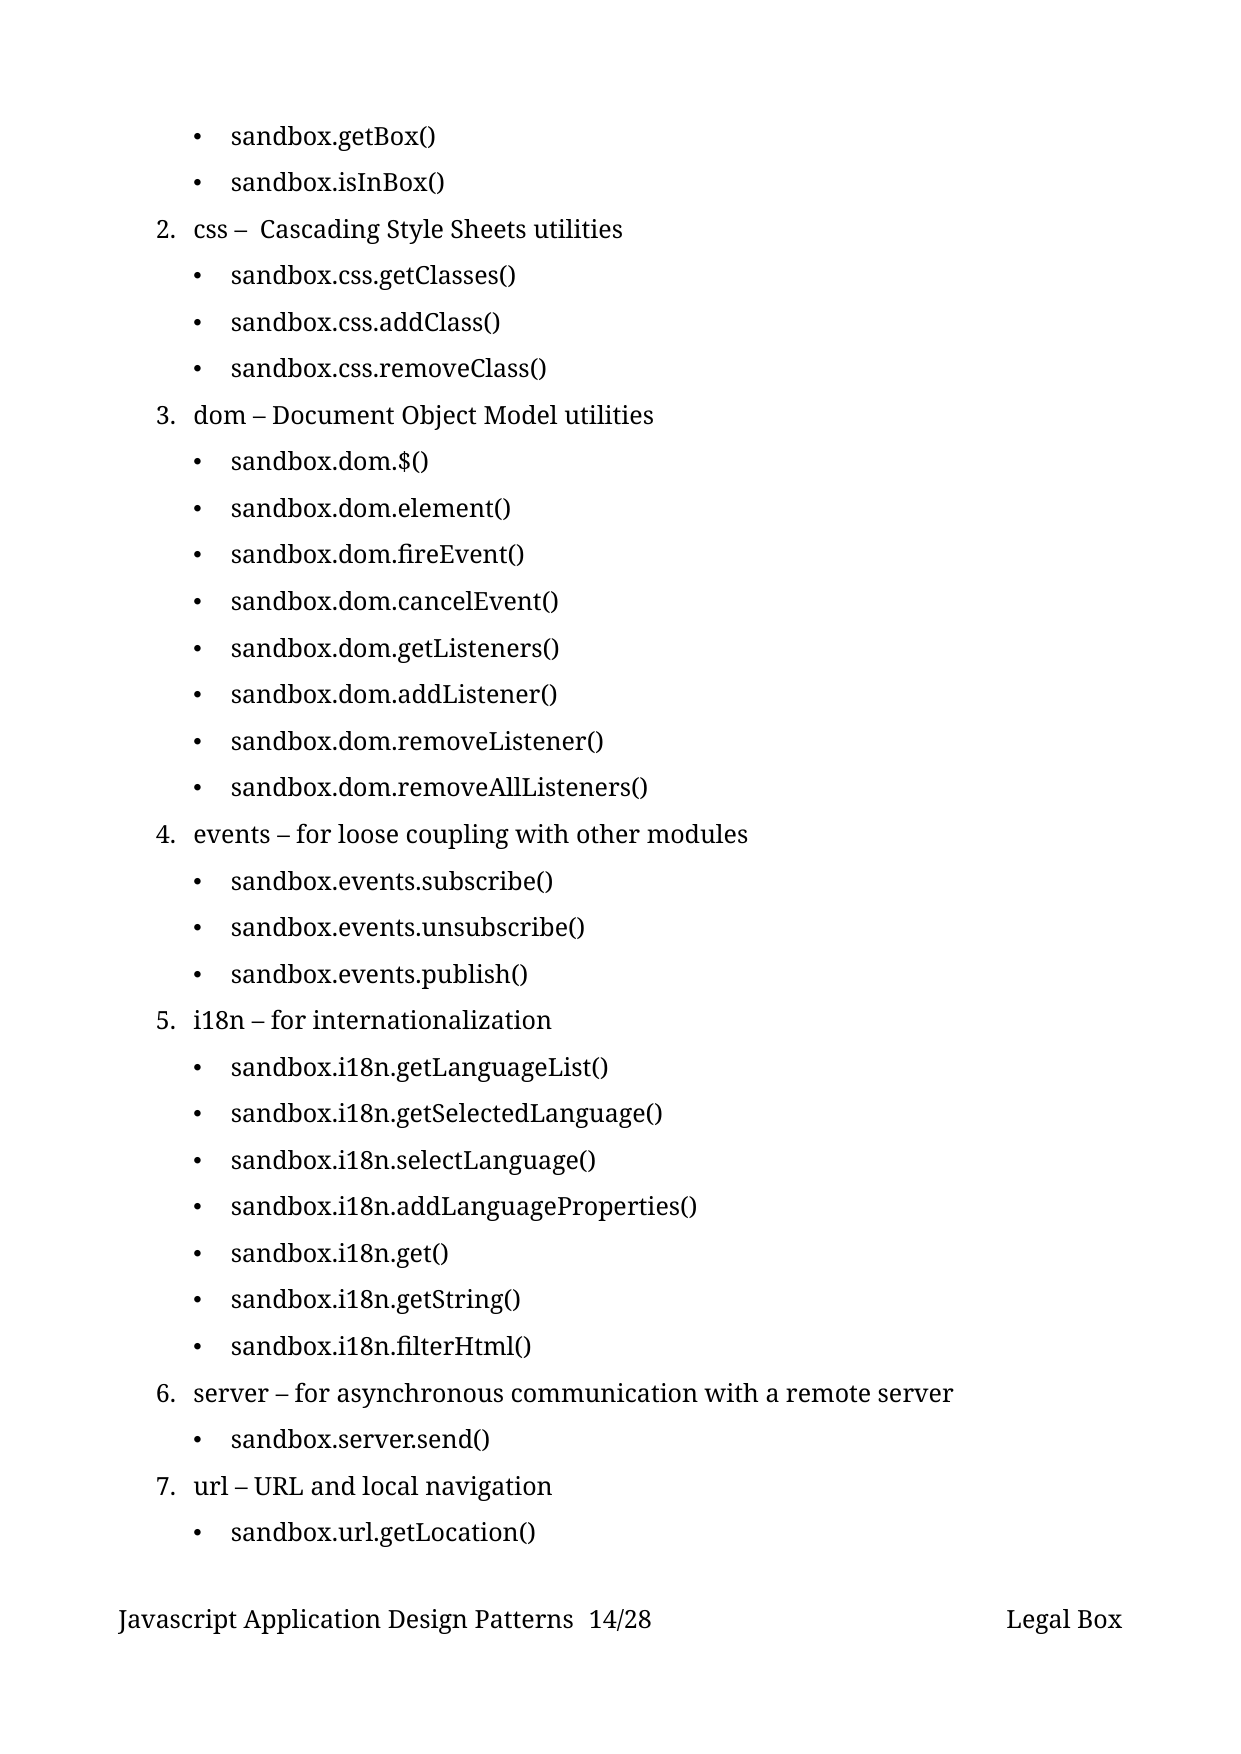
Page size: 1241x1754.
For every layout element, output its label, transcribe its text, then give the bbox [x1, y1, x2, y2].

list url – URL and local navigation [156, 1468, 1122, 1502]
list sandbox.css.getClasses() [193, 258, 1122, 292]
list sandbox.dom.$() [193, 444, 1122, 478]
list sandbox.getBox() [193, 118, 1122, 152]
list sandbox.dom.element() [193, 491, 1122, 525]
list sandbox.i18n.get() [193, 1236, 1122, 1270]
list sandbox.i18n.getString() [193, 1282, 1122, 1316]
list sandbox.i18n.getLanguageList() [193, 1049, 1122, 1083]
list sandbox.dom.fireEvent() [193, 537, 1122, 571]
list server – for asynchronous communication with a remote server [156, 1375, 1122, 1409]
list sandbox.url.getLocation() [193, 1515, 1122, 1549]
list dom – Document Object Model utilities [156, 397, 1122, 432]
list i18n – for internationalization [156, 1003, 1122, 1037]
list sandbox.dom.removeListener() [193, 723, 1122, 757]
list css – Cascading Style Sheets utilities [156, 211, 1122, 245]
list sandbox.css.addClass() [193, 304, 1122, 338]
list sandbox.i18n.addLanguageProperties() [193, 1189, 1122, 1223]
list sandbox.i18n.getSelectedLanguage() [193, 1096, 1122, 1130]
list sandbox.dom.addListener() [193, 677, 1122, 711]
list sandbox.dom.removeAllListeners() [193, 770, 1122, 804]
list sandbox.events.subscribe() [193, 863, 1122, 897]
list sandbox.i18n.selectLanguage() [193, 1142, 1122, 1177]
list sandbox.events.unsubscribe() [193, 910, 1122, 944]
list sandbox.i18n.filterHtml() [193, 1329, 1122, 1363]
list sandbox.events.publish() [193, 956, 1122, 990]
list sandbox.dom.getListeners() [193, 630, 1122, 664]
list sandbox.css.removeClass() [193, 351, 1122, 385]
list events – for loose coupling with other modules [156, 817, 1122, 851]
list sandbox.isInBox() [193, 165, 1122, 199]
list sandbox.server.send() [193, 1422, 1122, 1456]
list sandbox.dom.cancelEvent() [193, 584, 1122, 618]
